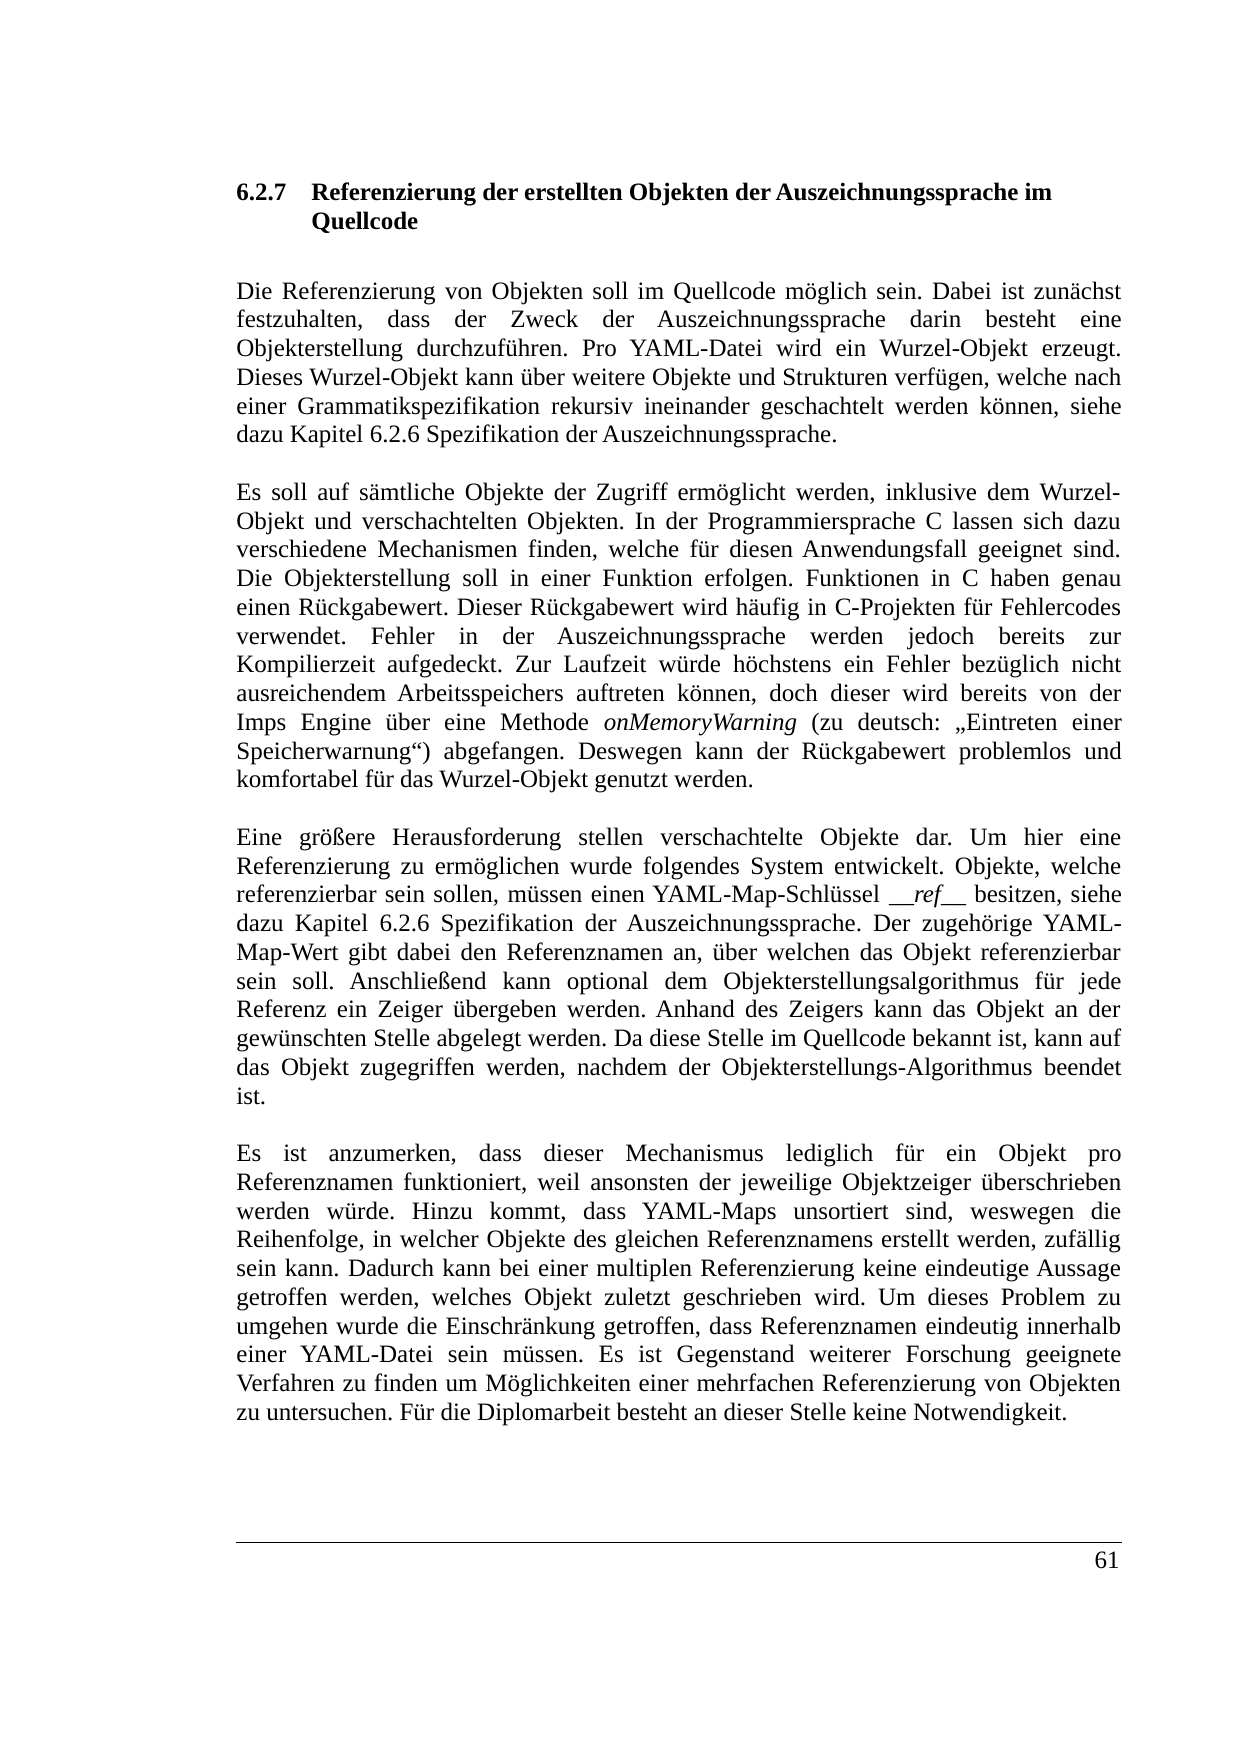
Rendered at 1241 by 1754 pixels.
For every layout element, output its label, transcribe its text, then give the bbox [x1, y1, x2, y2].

text Die Referenzierung von Objekten soll im Quellcode möglich sein. Dabei ist zunächst festzuhalten, dass der Zweck der Auszeichnungssprache darin besteht eine Objekterstellung durchzuführen. Pro YAML-Datei wird ein Wurzel-Objekt erzeugt. Dieses Wurzel-Objekt kann über weitere Objekte und Strukturen verfügen, welche nach einer Grammatikspezifikation rekursiv ineinander geschachtelt werden können, siehe dazu Kapitel 6.2.6 Spezifikation der Auszeichnungssprache. [236, 276, 1122, 448]
text Es ist anzumerken, dass dieser Mechanismus lediglich für ein Objekt pro Referenznamen funktioniert, weil ansonsten der jeweilige Objektzeiger überschrieben werden würde. Hinzu kommt, dass YAML-Maps unsortiert sind, weswegen die Reihenfolge, in welcher Objekte des gleichen Referenznamens erstellt werden, zufällig sein kann. Dadurch kann bei einer multiplen Referenzierung keine eindeutige Aussage getroffen werden, welches Objekt zuletzt geschrieben wird. Um dieses Problem zu umgehen wurde die Einschränkung getroffen, dass Referenznamen eindeutig innerhalb einer YAML-Datei sein müssen. Es ist Gegenstand weiterer Forschung geeignete Verfahren zu finden um Möglichkeiten einer mehrfachen Referenzierung von Objekten zu untersuchen. Für die Diplomarbeit besteht an dieser Stelle keine Notwendigkeit. [236, 1138, 1122, 1426]
text Eine größere Herausforderung stellen verschachtelte Objekte dar. Um hier eine Referenzierung zu ermöglichen wurde folgendes System entwickelt. Objekte, welche referenzierbar sein sollen, müssen einen YAML-Map-Schlüssel __ref__ besitzen, siehe dazu Kapitel 6.2.6 Spezifikation der Auszeichnungssprache. Der zugehörige YAML-Map-Wert gibt dabei den Referenznamen an, über welchen das Objekt referenzierbar sein soll. Anschließend kann optional dem Objekterstellungsalgorithmus für jede Referenz ein Zeiger übergeben werden. Anhand des Zeigers kann das Objekt an der gewünschten Stelle abgelegt werden. Da diese Stelle im Quellcode bekannt ist, kann auf das Objekt zugegriffen werden, nachdem der Objekterstellungs-Algorithmus beendet ist. [236, 822, 1122, 1109]
text Es soll auf sämtliche Objekte der Zugriff ermöglicht werden, inklusive dem Wurzel-Objekt und verschachtelten Objekten. In der Programmiersprache C lassen sich dazu verschiedene Mechanismen finden, welche für diesen Anwendungsfall geeignet sind. Die Objekterstellung soll in einer Funktion erfolgen. Funktionen in C haben genau einen Rückgabewert. Dieser Rückgabewert wird häufig in C-Projekten für Fehlercodes verwendet. Fehler in der Auszeichnungssprache werden jedoch bereits zur Kompilierzeit aufgedeckt. Zur Laufzeit würde höchstens ein Fehler bezüglich nicht ausreichendem Arbeitsspeichers auftreten können, doch dieser wird bereits von der Imps Engine über eine Methode onMemoryWarning (zu deutsch: „Eintreten einer Speicherwarnung“) abgefangen. Deswegen kann der Rückgabewert problemlos und komfortabel für das Wurzel-Objekt genutzt werden. [236, 477, 1122, 793]
subtitle Referenzierung der erstellten Objekten der Auszeichnungssprache im Quellcode [236, 177, 1122, 235]
